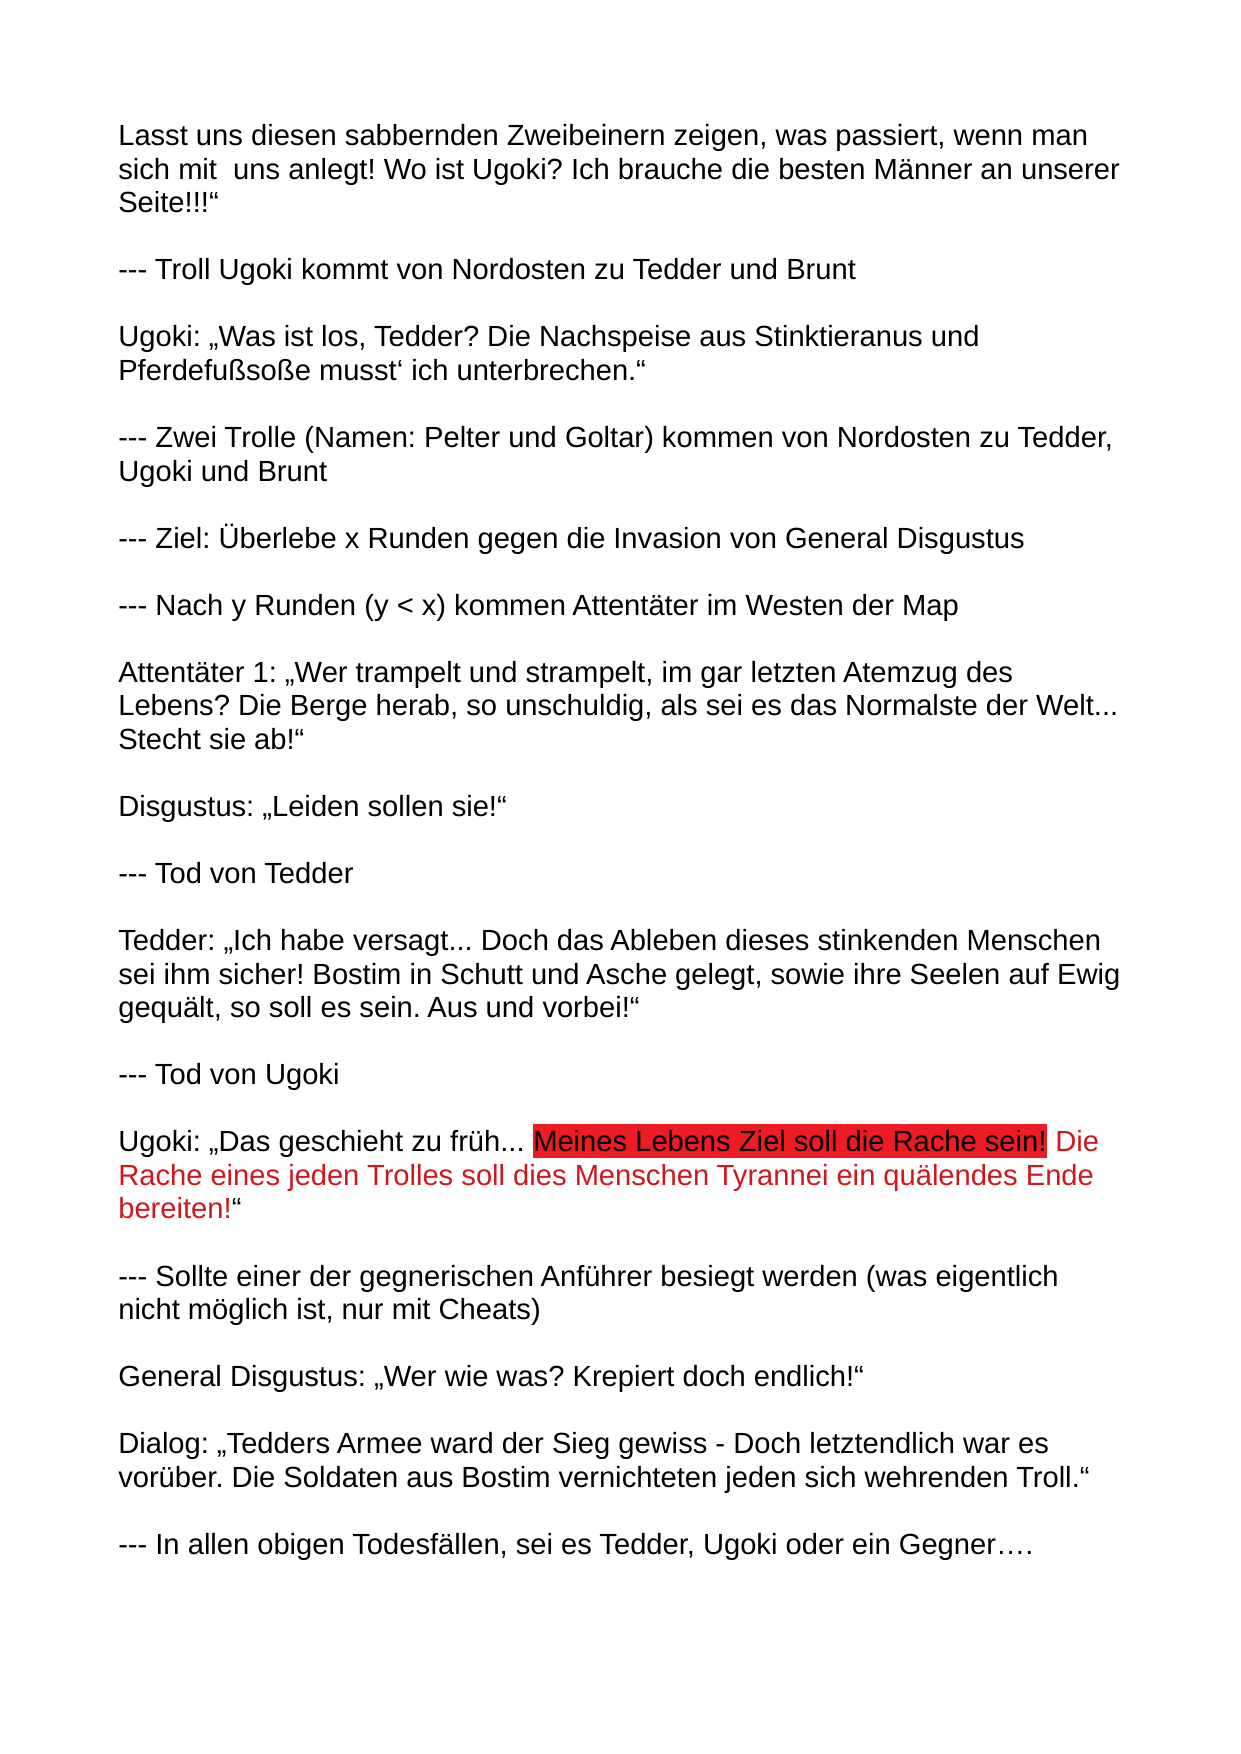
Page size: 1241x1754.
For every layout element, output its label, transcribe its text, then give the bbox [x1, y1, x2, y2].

text Ugoki: „Das geschieht zu früh... Meines Lebens Ziel soll die Rache sein! Die Rache eines jeden Trolles soll dies Menschen Tyrannei ein quälendes Ende bereiten!“ [118, 1124, 1122, 1225]
text --- Sollte einer der gegnerischen Anführer besiegt werden (was eigentlich nicht möglich ist, nur mit Cheats) [118, 1258, 1122, 1326]
text Attentäter 1: „Wer trampelt und strampelt, im gar letzten Atemzug des Lebens? Die Berge herab, so unschuldig, als sei es das Normalste der Welt... Stecht sie ab!“ [118, 655, 1122, 755]
text --- Tod von Tedder [118, 856, 1122, 889]
text Lasst uns diesen sabbernden Zweibeinern zeigen, was passiert, wenn man sich mit uns anlegt! Wo ist Ugoki? Ich brauche die besten Männer an unserer Seite!!!“ [118, 118, 1122, 219]
text --- Tod von Ugoki [118, 1057, 1122, 1091]
text Tedder: „Ich habe versagt... Doch das Ableben dieses stinkenden Menschen sei ihm sicher! Bostim in Schutt und Asche gelegt, sowie ihre Seelen auf Ewig gequält, so soll es sein. Aus und vorbei!“ [118, 923, 1122, 1024]
text --- Nach y Runden (y < x) kommen Attentäter im Westen der Map [118, 588, 1122, 621]
text --- Troll Ugoki kommt von Nordosten zu Tedder und Brunt [118, 252, 1122, 286]
text --- Ziel: Überlebe x Runden gegen die Invasion von General Disgustus [118, 521, 1122, 554]
text Ugoki: „Was ist los, Tedder? Die Nachspeise aus Stinktieranus und Pferdefußsoße musst‘ ich unterbrechen.“ [118, 319, 1122, 386]
text --- In allen obigen Todesfällen, sei es Tedder, Ugoki oder ein Gegner…. [118, 1527, 1122, 1560]
text --- Zwei Trolle (Namen: Pelter und Goltar) kommen von Nordosten zu Tedder, Ugoki und Brunt [118, 420, 1122, 487]
text Disgustus: „Leiden sollen sie!“ [118, 789, 1122, 822]
text Dialog: „Tedders Armee ward der Sieg gewiss - Doch letztendlich war es vorüber. Die Soldaten aus Bostim vernichteten jeden sich wehrenden Troll.“ [118, 1426, 1122, 1493]
text General Disgustus: „Wer wie was? Krepiert doch endlich!“ [118, 1359, 1122, 1393]
